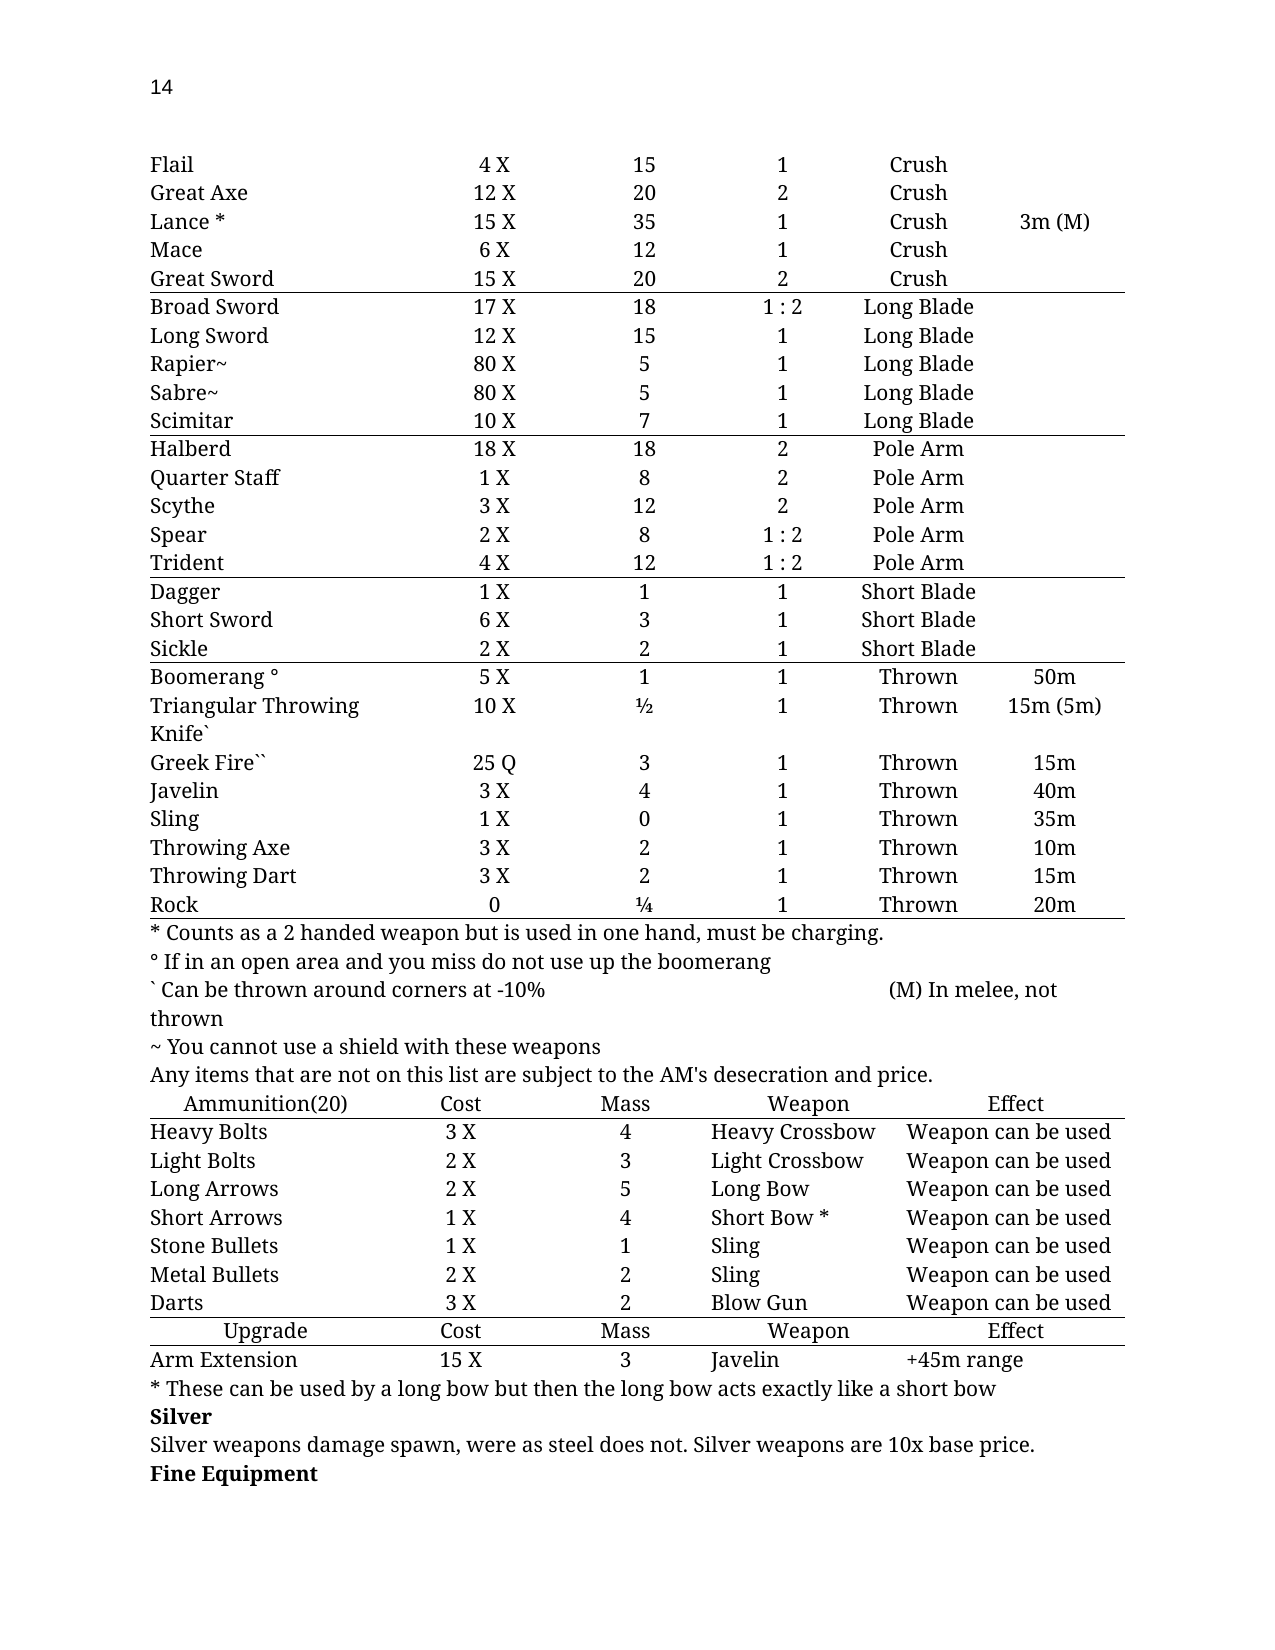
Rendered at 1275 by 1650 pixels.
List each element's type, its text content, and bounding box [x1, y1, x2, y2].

table_cell 4 [540, 1119, 711, 1146]
table_cell 1 X [412, 805, 576, 833]
table_cell Blow Gun [711, 1288, 906, 1317]
table_cell Upgrade [150, 1318, 381, 1345]
table_cell Lance * [150, 207, 412, 235]
table_cell [984, 150, 1125, 178]
table_cell 1 : 2 [712, 293, 853, 321]
table_cell 2 X [381, 1260, 540, 1288]
table_cell [984, 235, 1125, 264]
table_cell 2 [712, 436, 853, 463]
table_cell Long Arrows [150, 1174, 381, 1203]
table_cell Heavy Bolts [150, 1119, 381, 1146]
table_cell Weapon can be used [906, 1119, 1125, 1146]
table_cell Short Sword [150, 605, 412, 634]
table_cell 15 X [412, 264, 576, 292]
table_cell Boomerang ° [150, 663, 412, 691]
table_cell [984, 436, 1125, 463]
table_cell 12 [576, 235, 712, 264]
table_cell 5 [576, 378, 712, 406]
text ~ You cannot use a shield with these weapons [150, 1032, 1125, 1061]
table_cell [984, 548, 1125, 577]
table_cell 3 X [412, 861, 576, 890]
table_cell 12 X [412, 321, 576, 349]
table_cell 1 [712, 890, 853, 918]
table_cell Pole Arm [853, 491, 984, 520]
table_cell 15m (5m) [984, 691, 1125, 748]
table_cell 1 X [381, 1231, 540, 1260]
table_cell Thrown [853, 805, 984, 833]
table_cell Arm Extension [150, 1346, 381, 1374]
table_cell 1 [712, 378, 853, 406]
table_cell Greek Fire`` [150, 748, 412, 776]
table_cell 3 X [412, 491, 576, 520]
table_cell 20m [984, 890, 1125, 918]
table_cell [984, 578, 1125, 605]
table_cell Short Blade [853, 634, 984, 662]
table_cell Short Bow * [711, 1203, 906, 1231]
table_cell 12 [576, 491, 712, 520]
table_cell Halberd [150, 436, 412, 463]
table_cell 1 [540, 1231, 711, 1260]
table_cell Mass [540, 1318, 711, 1345]
table_cell Long Blade [853, 349, 984, 378]
table_cell 1 [712, 578, 853, 605]
table_cell 2 X [412, 634, 576, 662]
table_cell 2 [712, 264, 853, 292]
table_cell 8 [576, 463, 712, 491]
table_cell 35m [984, 805, 1125, 833]
table_cell 6 X [412, 605, 576, 634]
table_cell 8 [576, 520, 712, 548]
table_cell 40m [984, 776, 1125, 804]
table_cell Thrown [853, 691, 984, 748]
table_cell [984, 520, 1125, 548]
table_cell 18 [576, 436, 712, 463]
table_cell 2 [576, 833, 712, 861]
table_cell 1 X [412, 463, 576, 491]
text ° If in an open area and you miss do not use up the boomerang [150, 947, 1125, 975]
table_cell Long Blade [853, 378, 984, 406]
table_cell Sling [711, 1231, 906, 1260]
table_cell Thrown [853, 663, 984, 691]
table_cell 25 Q [412, 748, 576, 776]
table_cell 4 X [412, 548, 576, 577]
table_cell 15 [576, 321, 712, 349]
table_cell Broad Sword [150, 293, 412, 321]
table_cell Pole Arm [853, 548, 984, 577]
table_cell 3 X [381, 1288, 540, 1317]
table_cell 2 [576, 634, 712, 662]
table_cell 1 : 2 [712, 548, 853, 577]
table_cell Rock [150, 890, 412, 918]
table_cell 1 [712, 321, 853, 349]
table_cell Weapon can be used [906, 1146, 1125, 1174]
table_cell Sling [711, 1260, 906, 1288]
table_cell 1 [712, 349, 853, 378]
table_cell 0 [412, 890, 576, 918]
table_cell 2 [576, 861, 712, 890]
table_header Weapon [711, 1089, 906, 1117]
table_cell [984, 179, 1125, 207]
table_cell 1 [712, 691, 853, 748]
table_cell Mace [150, 235, 412, 264]
table_cell 1 : 2 [712, 520, 853, 548]
table_cell 15 X [381, 1346, 540, 1374]
table_cell Quarter Staff [150, 463, 412, 491]
table_cell 1 [712, 861, 853, 890]
table_cell Crush [853, 235, 984, 264]
table_cell Crush [853, 150, 984, 178]
table_cell 17 X [412, 293, 576, 321]
table_cell Weapon can be used [906, 1203, 1125, 1231]
table_cell ½ [576, 691, 712, 748]
table_cell Dagger [150, 578, 412, 605]
table_cell [984, 406, 1125, 434]
table_cell Long Bow [711, 1174, 906, 1203]
table_cell Darts [150, 1288, 381, 1317]
table_cell Stone Bullets [150, 1231, 381, 1260]
table_cell 3 X [412, 833, 576, 861]
table_cell Pole Arm [853, 520, 984, 548]
table_cell Javelin [711, 1346, 906, 1374]
table_cell 1 [712, 207, 853, 235]
table_header Ammunition(20) [150, 1089, 381, 1117]
table_cell 20 [576, 179, 712, 207]
table_cell 1 [712, 805, 853, 833]
table_cell 1 [712, 406, 853, 434]
table_cell 50m [984, 663, 1125, 691]
table_cell Great Sword [150, 264, 412, 292]
table_cell 1 [712, 605, 853, 634]
table_cell 12 [576, 548, 712, 577]
table_cell Short Blade [853, 605, 984, 634]
table_cell 2 [712, 179, 853, 207]
table_cell 1 [712, 663, 853, 691]
text Silver weapons damage spawn, were as steel does not. Silver weapons are 10x base price. [150, 1431, 1125, 1459]
table_cell [984, 321, 1125, 349]
table_cell Great Axe [150, 179, 412, 207]
table_cell Weapon can be used [906, 1288, 1125, 1317]
table_cell Long Blade [853, 293, 984, 321]
table_cell 18 [576, 293, 712, 321]
table_cell Long Blade [853, 321, 984, 349]
table_cell 3 X [381, 1119, 540, 1146]
table_cell 15 [576, 150, 712, 178]
table_cell Weapon [711, 1318, 906, 1345]
table_cell Sling [150, 805, 412, 833]
text * Counts as a 2 handed weapon but is used in one hand, must be charging. [150, 919, 1125, 947]
table_cell [984, 264, 1125, 292]
table_cell 3 [576, 605, 712, 634]
text Silver [150, 1402, 1125, 1431]
table_cell 1 [712, 150, 853, 178]
table_cell Weapon can be used [906, 1174, 1125, 1203]
table_cell 5 [540, 1174, 711, 1203]
table_cell 2 X [381, 1174, 540, 1203]
table_cell Short Arrows [150, 1203, 381, 1231]
table_cell Cost [381, 1318, 540, 1345]
table_cell Sickle [150, 634, 412, 662]
table_cell 2 X [412, 520, 576, 548]
table_cell ¼ [576, 890, 712, 918]
text Fine Equipment [150, 1459, 1125, 1487]
table_cell 1 X [381, 1203, 540, 1231]
table_cell 10 X [412, 691, 576, 748]
table_cell Pole Arm [853, 436, 984, 463]
table_cell Heavy Crossbow [711, 1119, 906, 1146]
table_cell Long Sword [150, 321, 412, 349]
table_cell Thrown [853, 890, 984, 918]
table_header Effect [906, 1089, 1125, 1117]
table_cell [984, 349, 1125, 378]
table_cell [984, 293, 1125, 321]
table_cell Scimitar [150, 406, 412, 434]
table_cell Trident [150, 548, 412, 577]
table_cell Crush [853, 207, 984, 235]
text ` Can be thrown around corners at -10% (M) In melee, not thrown [150, 975, 1125, 1032]
text * These can be used by a long bow but then the long bow acts exactly like a short bow [150, 1374, 1125, 1402]
table_cell 15m [984, 861, 1125, 890]
table_cell Scythe [150, 491, 412, 520]
table_cell 3m (M) [984, 207, 1125, 235]
table_cell 15 X [412, 207, 576, 235]
table_cell 7 [576, 406, 712, 434]
table_cell Thrown [853, 776, 984, 804]
table_cell +45m range [906, 1346, 1125, 1374]
table_cell [984, 463, 1125, 491]
table_cell [984, 634, 1125, 662]
table_cell 2 X [381, 1146, 540, 1174]
table_cell Thrown [853, 861, 984, 890]
table_cell Triangular Throwing Knife` [150, 691, 412, 748]
table_cell Throwing Axe [150, 833, 412, 861]
table_cell 5 [576, 349, 712, 378]
table_cell Crush [853, 264, 984, 292]
table_cell Javelin [150, 776, 412, 804]
table_cell 2 [540, 1288, 711, 1317]
table_cell Thrown [853, 833, 984, 861]
table_cell 2 [712, 463, 853, 491]
table_cell 80 X [412, 349, 576, 378]
table_cell Weapon can be used [906, 1231, 1125, 1260]
table_cell 1 [712, 776, 853, 804]
table_cell 1 [712, 235, 853, 264]
table_cell 1 [576, 663, 712, 691]
table_cell Light Crossbow [711, 1146, 906, 1174]
table_cell 20 [576, 264, 712, 292]
table_cell 18 X [412, 436, 576, 463]
table_header Cost [381, 1089, 540, 1117]
table_cell 80 X [412, 378, 576, 406]
table_cell Flail [150, 150, 412, 178]
table_cell 1 [712, 634, 853, 662]
table_cell Weapon can be used [906, 1260, 1125, 1288]
table_cell 10 X [412, 406, 576, 434]
table_cell Effect [906, 1318, 1125, 1345]
table_cell Metal Bullets [150, 1260, 381, 1288]
table_header Mass [540, 1089, 711, 1117]
table_cell 1 [712, 748, 853, 776]
table_cell Long Blade [853, 406, 984, 434]
table_cell 4 [576, 776, 712, 804]
table_cell [984, 378, 1125, 406]
table_cell Crush [853, 179, 984, 207]
table_cell 2 [712, 491, 853, 520]
table_cell 1 [712, 833, 853, 861]
table_cell 4 [540, 1203, 711, 1231]
table_cell 1 X [412, 578, 576, 605]
table_cell Spear [150, 520, 412, 548]
table_cell 6 X [412, 235, 576, 264]
table_cell Short Blade [853, 578, 984, 605]
table_cell 3 [576, 748, 712, 776]
table_cell 15m [984, 748, 1125, 776]
table_cell Sabre~ [150, 378, 412, 406]
table_cell Thrown [853, 748, 984, 776]
table_cell 4 X [412, 150, 576, 178]
table_cell 2 [540, 1260, 711, 1288]
text Any items that are not on this list are subject to the AM's desecration and price. [150, 1061, 1125, 1089]
table_cell 1 [576, 578, 712, 605]
table_cell 10m [984, 833, 1125, 861]
table_cell Rapier~ [150, 349, 412, 378]
table_cell Throwing Dart [150, 861, 412, 890]
table_cell 5 X [412, 663, 576, 691]
table_cell 3 [540, 1146, 711, 1174]
table_cell 12 X [412, 179, 576, 207]
table_cell [984, 605, 1125, 634]
table_cell [984, 491, 1125, 520]
table_cell 3 [540, 1346, 711, 1374]
table_cell 0 [576, 805, 712, 833]
table_cell Pole Arm [853, 463, 984, 491]
table_cell 3 X [412, 776, 576, 804]
table_cell 35 [576, 207, 712, 235]
table_cell Light Bolts [150, 1146, 381, 1174]
